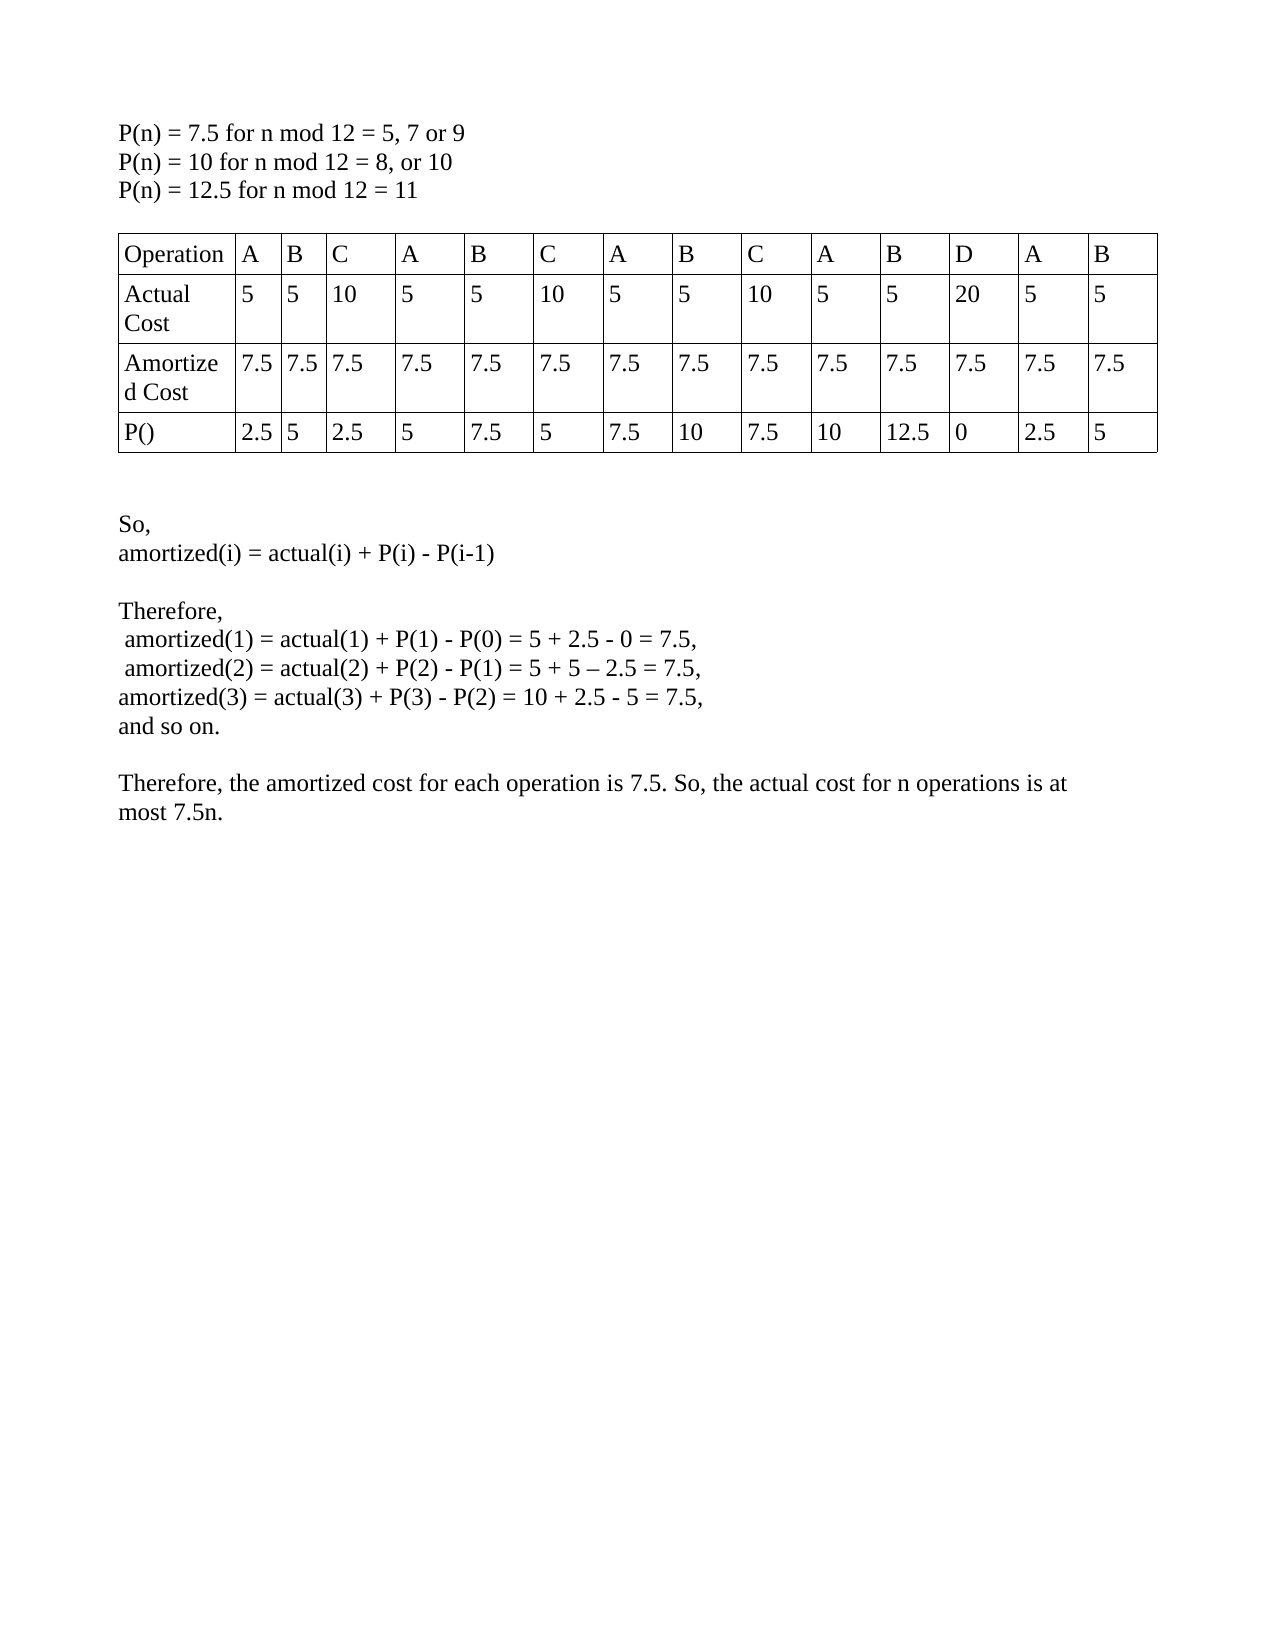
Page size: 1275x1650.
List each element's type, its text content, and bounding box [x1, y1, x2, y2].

table_cell 5 [465, 275, 533, 342]
table_header D [950, 234, 1018, 273]
table_cell 5 [673, 275, 741, 342]
table_cell 2.5 [236, 413, 281, 452]
table_header A [812, 234, 880, 273]
table_cell 7.5 [1089, 344, 1157, 412]
table_cell 7.5 [881, 344, 949, 412]
table_header C [742, 234, 811, 273]
table_header A [236, 234, 281, 273]
table_cell 5 [1089, 275, 1157, 342]
table_cell 7.5 [1019, 344, 1088, 412]
table_cell 7.5 [673, 344, 741, 412]
table_cell 2.5 [327, 413, 395, 452]
table_cell 7.5 [604, 413, 672, 452]
table_cell 7.5 [465, 344, 533, 412]
table_cell 7.5 [742, 413, 811, 452]
table_header C [534, 234, 603, 273]
table_header C [327, 234, 395, 273]
table_cell 7.5 [812, 344, 880, 412]
table_cell 7.5 [604, 344, 672, 412]
table_header B [465, 234, 533, 273]
text amortized(2) = actual(2) + P(2) - P(1) = 5 + 5 – 2.5 = 7.5, [118, 653, 1157, 682]
table_cell 5 [812, 275, 880, 342]
table_header A [396, 234, 464, 273]
table_cell 5 [881, 275, 949, 342]
table_cell 5 [1019, 275, 1088, 342]
table_cell 5 [282, 275, 326, 342]
table_header A [604, 234, 672, 273]
table_cell 7.5 [327, 344, 395, 412]
text and so on. [118, 711, 1157, 739]
table_cell Actual Cost [119, 275, 235, 342]
table_cell 12.5 [881, 413, 949, 452]
table_cell 7.5 [236, 344, 281, 412]
table_cell 5 [396, 413, 464, 452]
table_cell 7.5 [282, 344, 326, 412]
table_cell 5 [534, 413, 603, 452]
table_header B [282, 234, 326, 273]
table_cell 5 [236, 275, 281, 342]
table_cell 5 [396, 275, 464, 342]
table_cell 7.5 [950, 344, 1018, 412]
table_cell 10 [742, 275, 811, 342]
text P(n) = 12.5 for n mod 12 = 11 [118, 176, 1157, 233]
table_header Operation [119, 234, 235, 273]
table_cell P() [119, 413, 235, 452]
text amortized(1) = actual(1) + P(1) - P(0) = 5 + 2.5 - 0 = 7.5, [118, 624, 1157, 653]
table_cell 0 [950, 413, 1018, 452]
table_header B [881, 234, 949, 273]
table_cell 5 [282, 413, 326, 452]
text P(n) = 7.5 for n mod 12 = 5, 7 or 9 P(n) = 10 for n mod 12 = 8, or 10 [118, 118, 1157, 176]
table_cell 10 [534, 275, 603, 342]
table_header A [1019, 234, 1088, 273]
text amortized(3) = actual(3) + P(3) - P(2) = 10 + 2.5 - 5 = 7.5, [118, 682, 1157, 711]
text So, amortized(i) = actual(i) + P(i) - P(i-1) Therefore, [118, 453, 1157, 624]
table_cell 7.5 [742, 344, 811, 412]
table_cell 20 [950, 275, 1018, 342]
table_header B [673, 234, 741, 273]
table_cell 7.5 [534, 344, 603, 412]
table_cell Amortized Cost [119, 344, 235, 412]
table_cell 7.5 [465, 413, 533, 452]
table_header B [1089, 234, 1157, 273]
table_cell 2.5 [1019, 413, 1088, 452]
table_cell 10 [327, 275, 395, 342]
table_cell 10 [812, 413, 880, 452]
table_cell 7.5 [396, 344, 464, 412]
table_cell 5 [604, 275, 672, 342]
table_cell 10 [673, 413, 741, 452]
text Therefore, the amortized cost for each operation is 7.5. So, the actual cost for n operations is at most 7.5n. [118, 768, 1157, 826]
table_cell 5 [1089, 413, 1157, 452]
